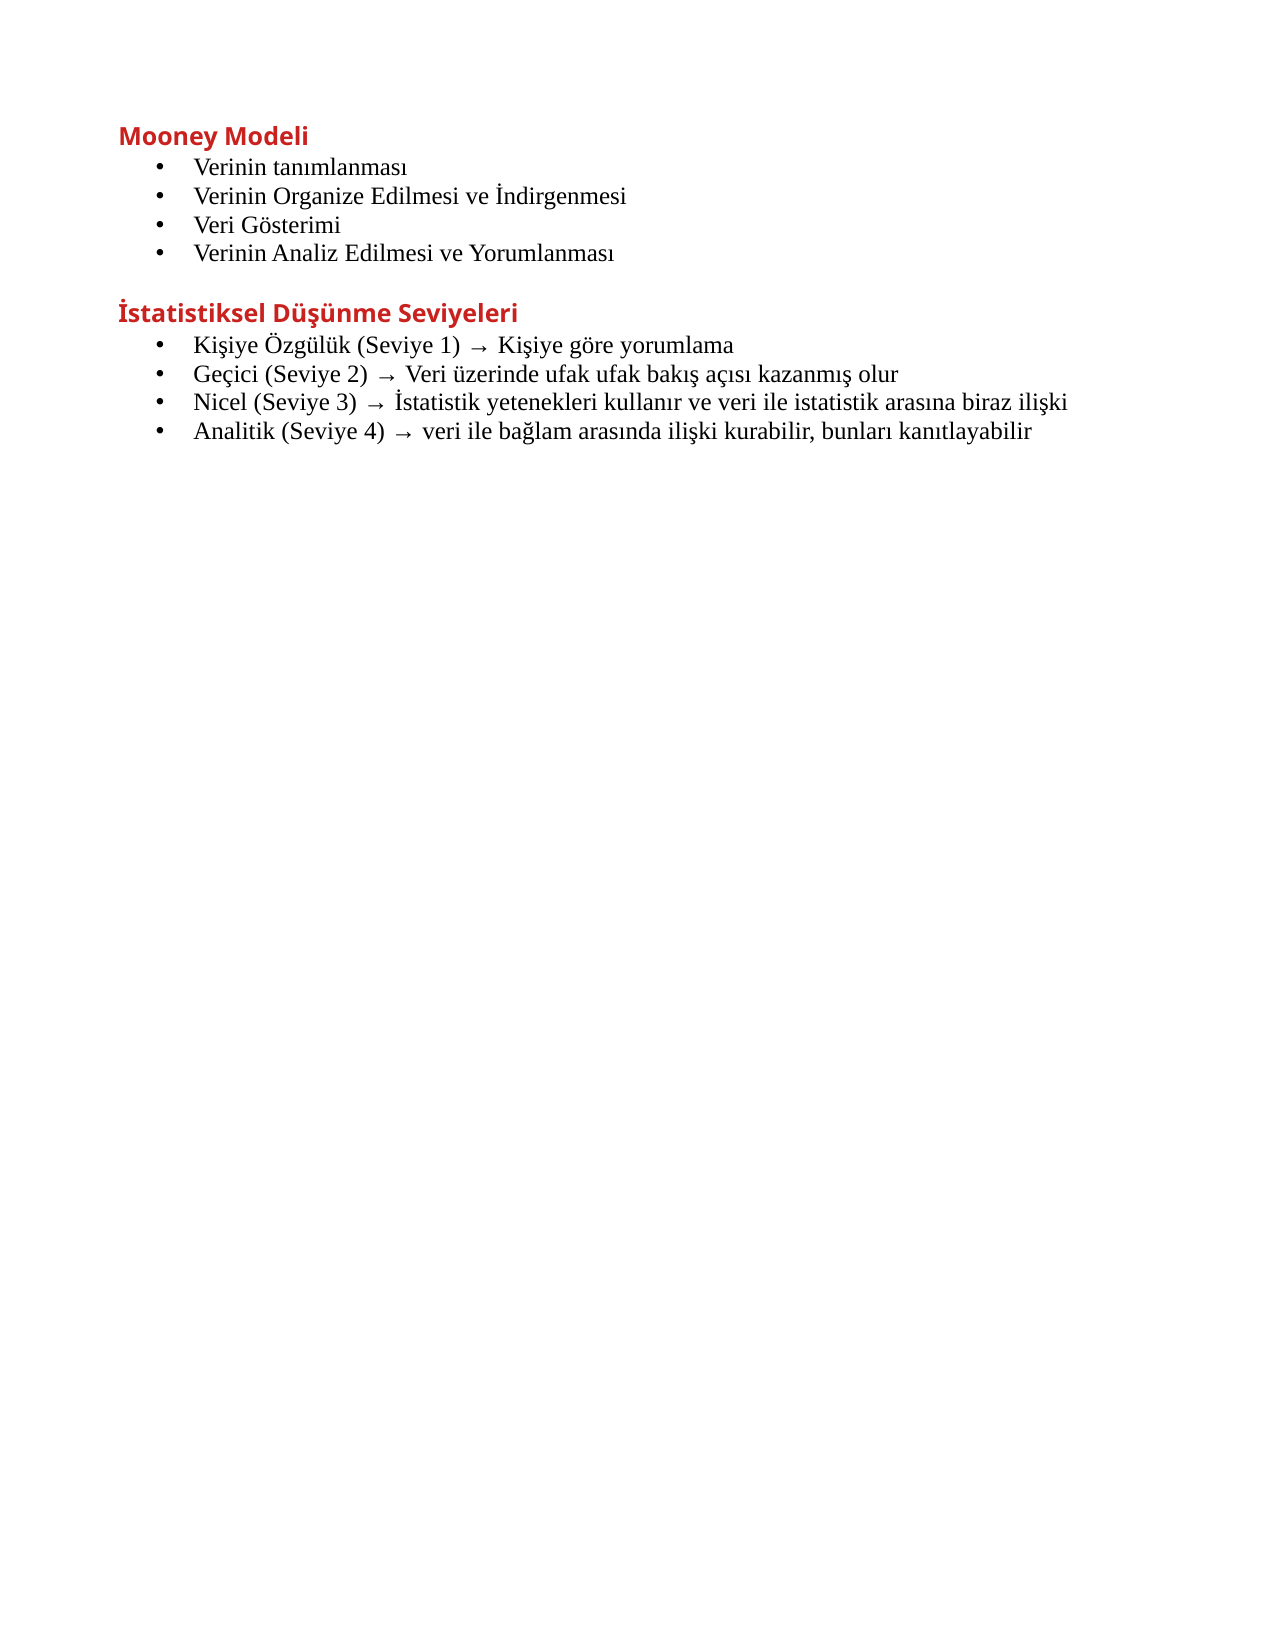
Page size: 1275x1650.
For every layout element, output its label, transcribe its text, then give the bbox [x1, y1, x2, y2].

text İstatistiksel Düşünme Seviyeleri [118, 296, 1157, 330]
text Mooney Modeli [118, 118, 1157, 152]
list Nicel (Seviye 3) → İstatistik yetenekleri kullanır ve veri ile istatistik arasına biraz ilişki [156, 387, 1157, 416]
list Verinin tanımlanması [156, 152, 1157, 181]
list Kişiye Özgülük (Seviye 1) → Kişiye göre yorumlama [156, 330, 1157, 359]
list Analitik (Seviye 4) → veri ile bağlam arasında ilişki kurabilir, bunları kanıtlayabilir [156, 416, 1157, 445]
list Veri Gösterimi [156, 210, 1157, 238]
list Geçici (Seviye 2) → Veri üzerinde ufak ufak bakış açısı kazanmış olur [156, 359, 1157, 387]
list Verinin Analiz Edilmesi ve Yorumlanması [156, 238, 1157, 267]
list Verinin Organize Edilmesi ve İndirgenmesi [156, 181, 1157, 210]
